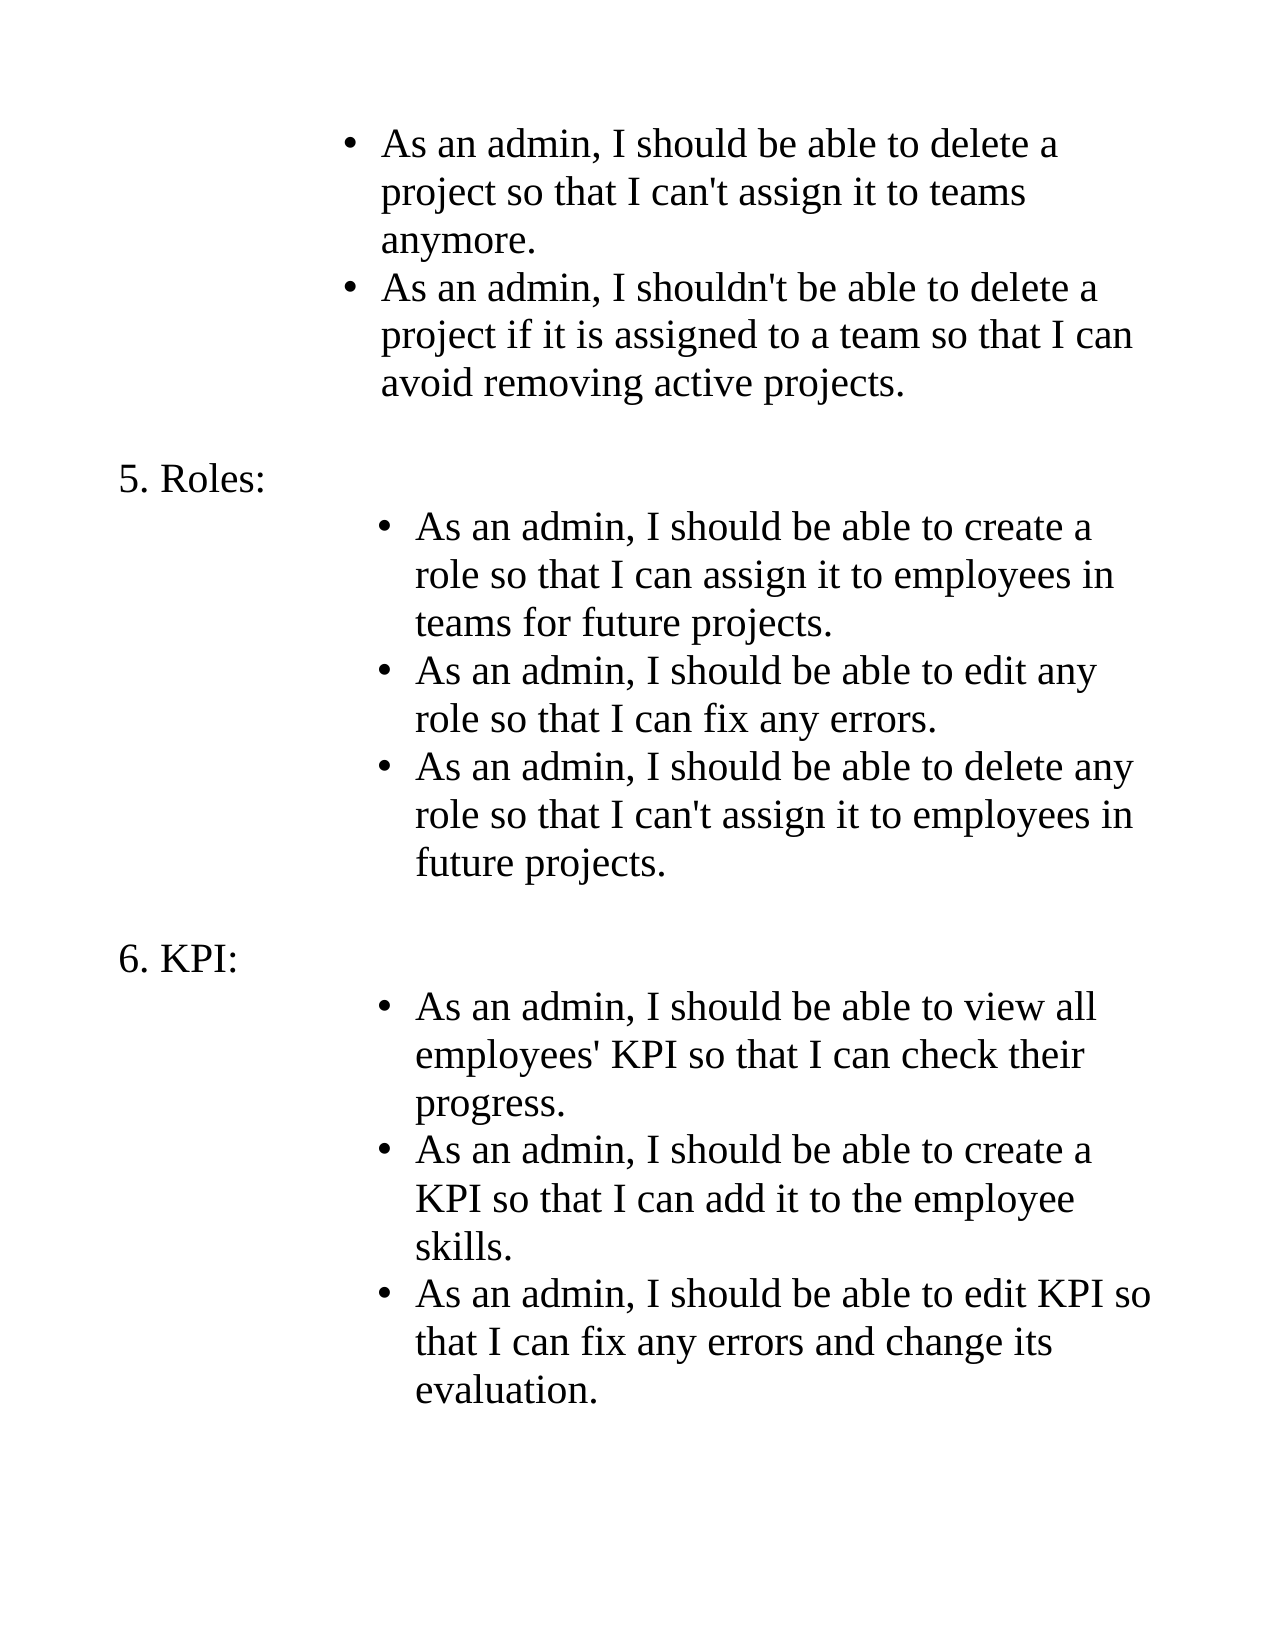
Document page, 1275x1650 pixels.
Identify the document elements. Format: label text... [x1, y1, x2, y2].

list As an admin, I should be able to delete any role so that I can't assign it to employees in future projects. [377, 741, 1157, 885]
list As an admin, I should be able to edit KPI so that I can fix any errors and change its evaluation. [377, 1269, 1157, 1413]
list As an admin, I should be able to edit any role so that I can fix any errors. [377, 646, 1157, 741]
text 6. KPI: [118, 933, 1157, 981]
text 5. Roles: [118, 454, 1157, 502]
list As an admin, I should be able to create a KPI so that I can add it to the employee skills. [377, 1125, 1157, 1269]
list As an admin, I should be able to delete a project so that I can't assign it to teams anymore. [343, 118, 1157, 262]
list As an admin, I shouldn't be able to delete a project if it is assigned to a team so that I can avoid removing active projects. [343, 262, 1157, 406]
list As an admin, I should be able to view all employees' KPI so that I can check their progress. [377, 981, 1157, 1125]
list As an admin, I should be able to create a role so that I can assign it to employees in teams for future projects. [377, 502, 1157, 646]
